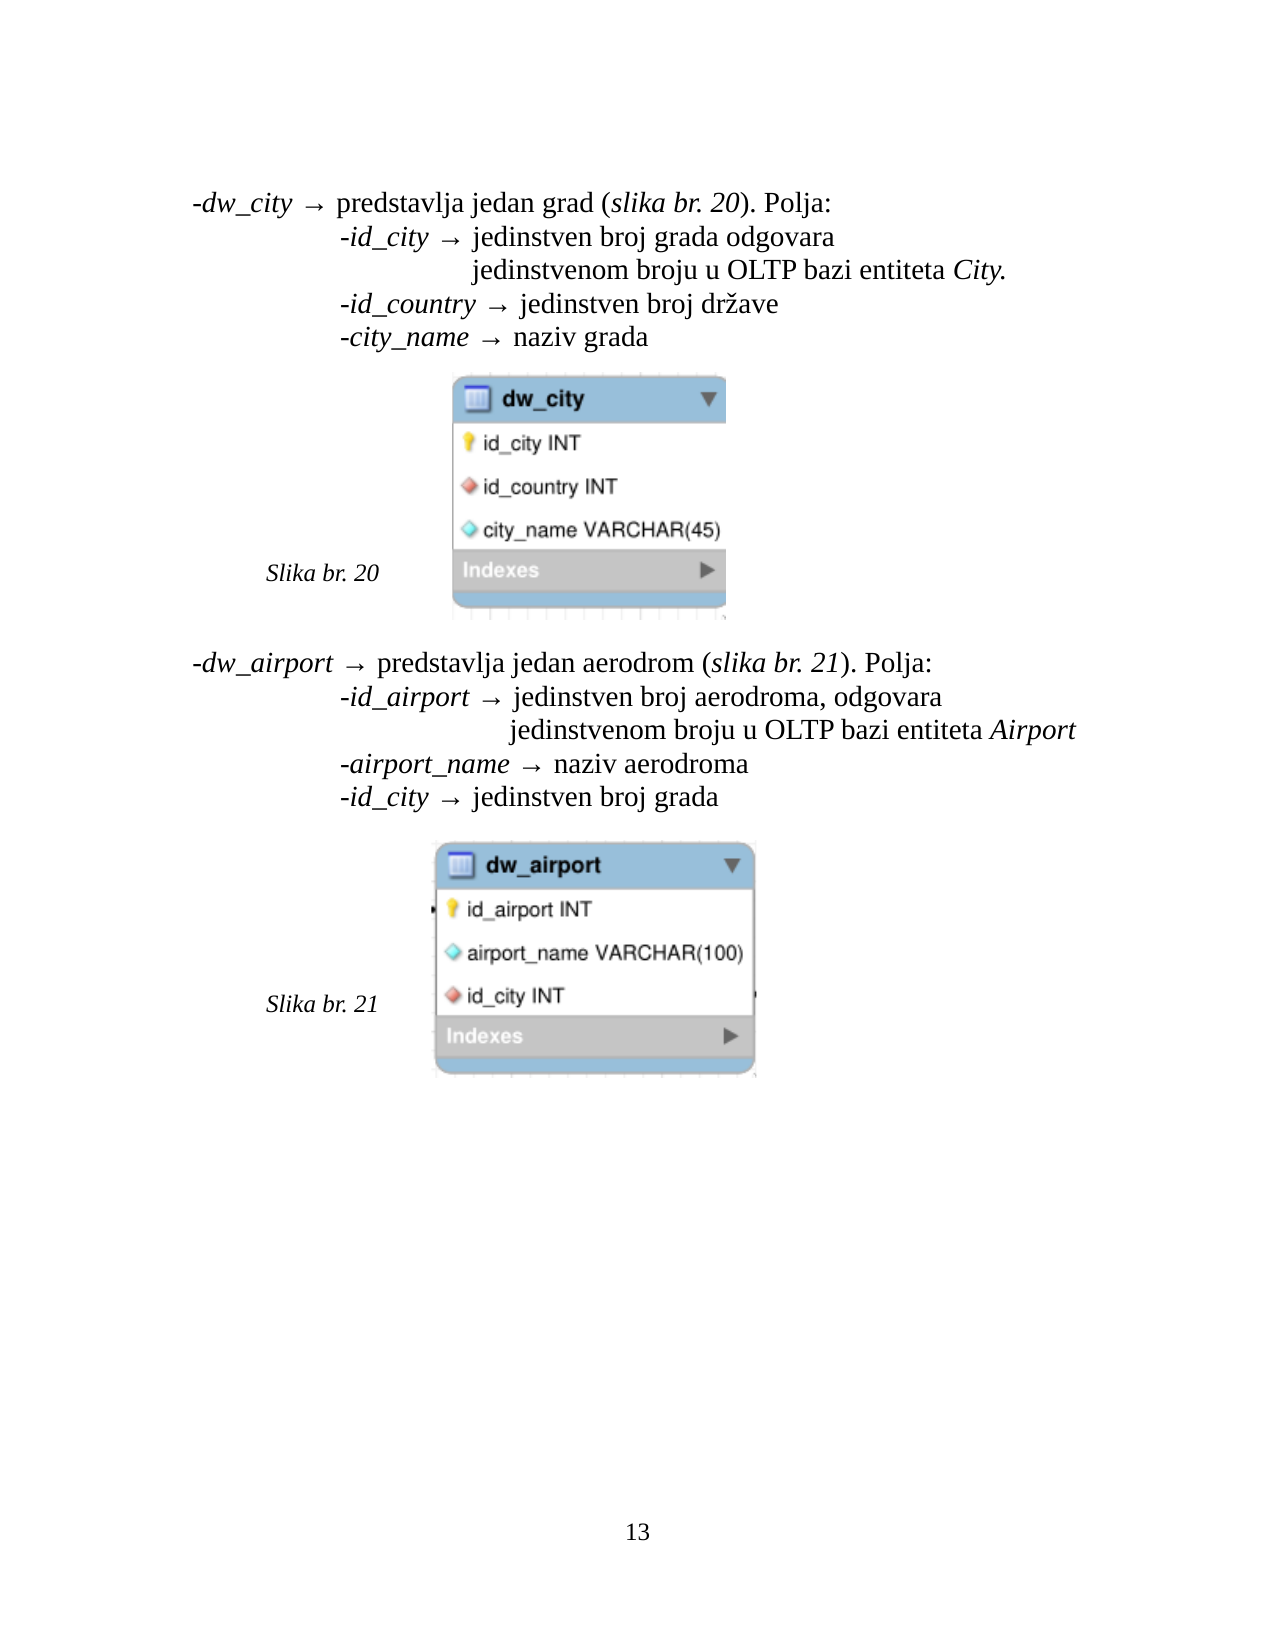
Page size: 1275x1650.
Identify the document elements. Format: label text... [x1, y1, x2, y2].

text -airport_name → naziv aerodroma [118, 746, 1157, 779]
text -id_city → jedinstven broj grada [118, 779, 1157, 813]
text -city_name → naziv grada [118, 319, 1157, 353]
text -dw_airport → predstavlja jedan aerodrom (slika br. 21). Polja: [118, 645, 1157, 679]
text Slika br. 21 [118, 985, 431, 1019]
text Slika br. 20 [118, 554, 452, 588]
picture [452, 372, 726, 620]
text -id_airport → jedinstven broj aerodroma, odgovara jedinstvenom broju u OLTP bazi entiteta Airport [118, 679, 1157, 746]
text [757, 985, 1157, 1019]
picture [431, 840, 757, 1078]
text -dw_city → predstavlja jedan grad (slika br. 20). Polja: [118, 185, 1157, 219]
text -id_country → jedinstven broj države [118, 286, 1157, 319]
text -id_city → jedinstven broj grada odgovara jedinstvenom broju u OLTP bazi entiteta City. [118, 219, 1157, 286]
text [726, 554, 1157, 588]
